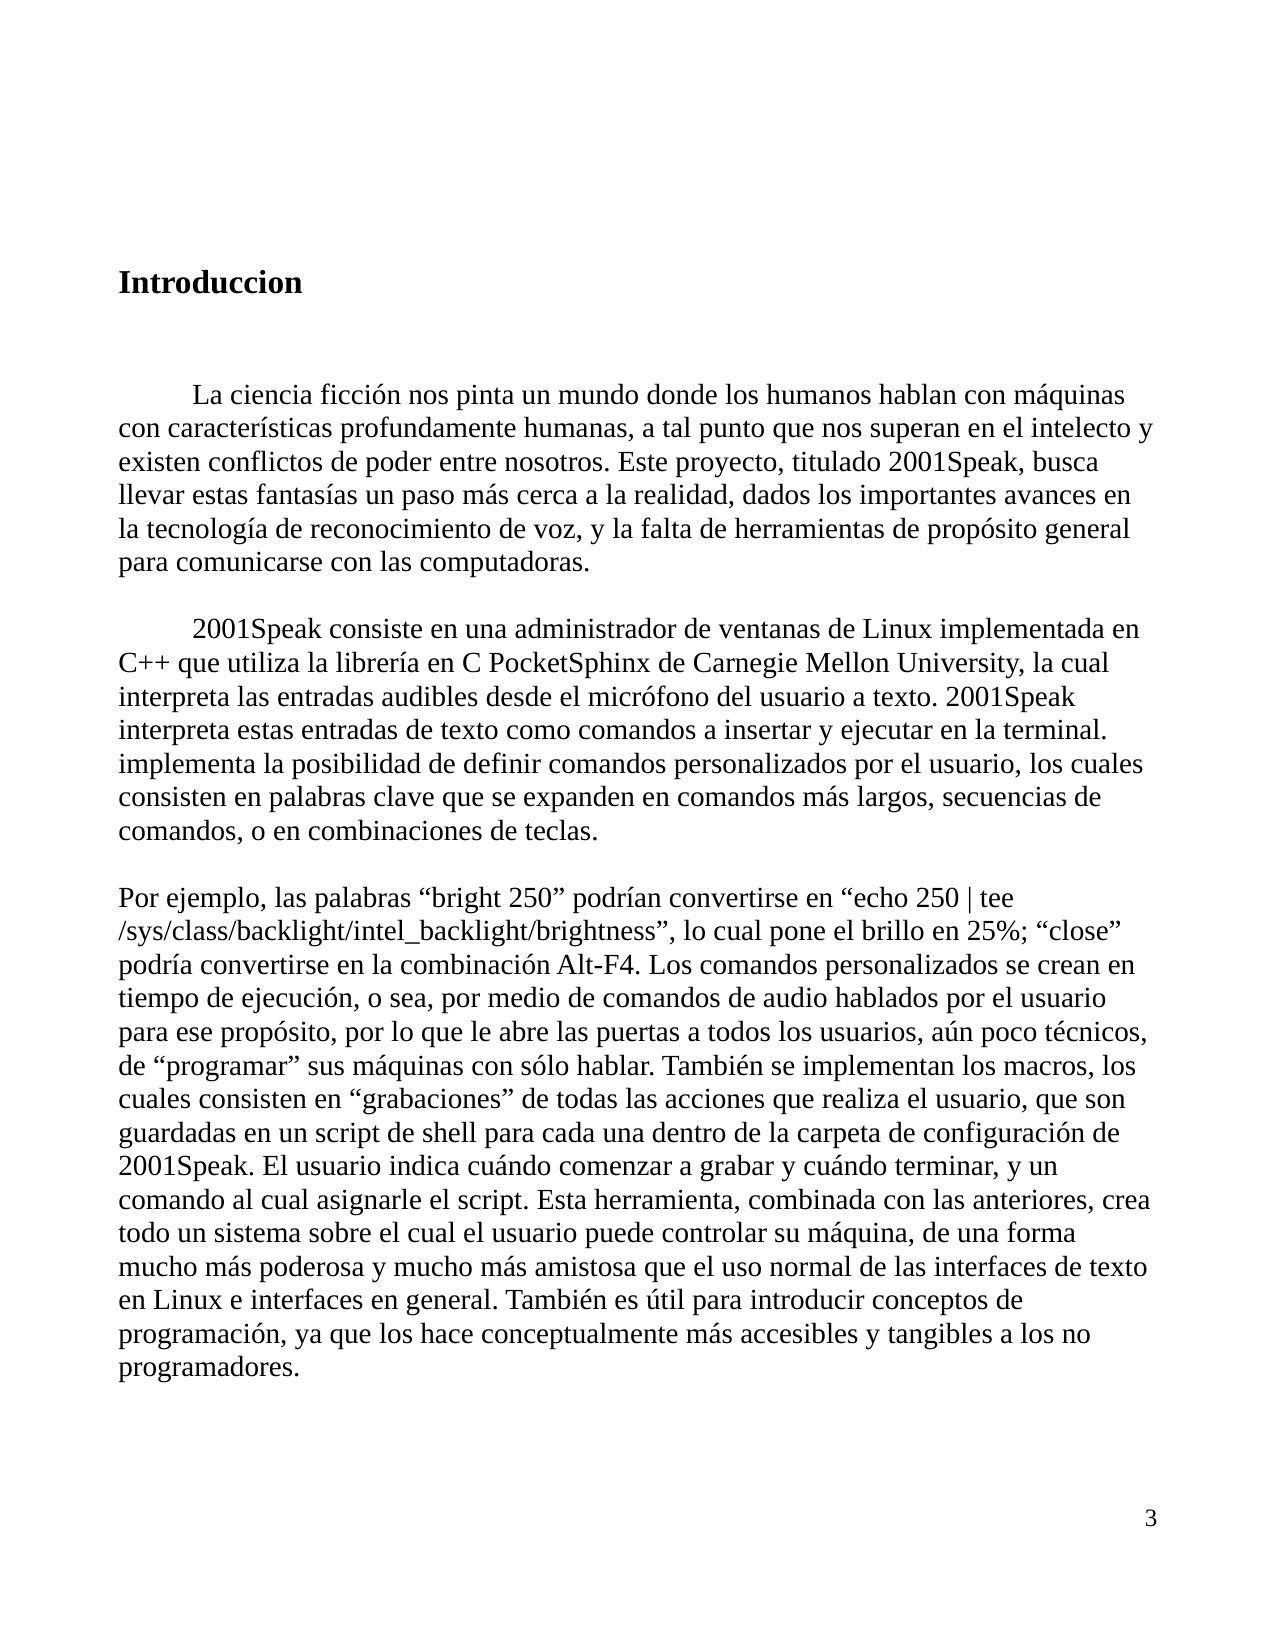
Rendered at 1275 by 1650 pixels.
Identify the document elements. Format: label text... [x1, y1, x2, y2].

text La ciencia ficción nos pinta un mundo donde los humanos hablan con máquinas con características profundamente humanas, a tal punto que nos superan en el intelecto y existen conflictos de poder entre nosotros. Este proyecto, titulado 2001Speak, busca llevar estas fantasías un paso más cerca a la realidad, dados los importantes avances en la tecnología de reconocimiento de voz, y la falta de herramientas de propósito general para comunicarse con las computadoras. [118, 377, 1157, 578]
text Por ejemplo, las palabras “bright 250” podrían convertirse en “echo 250 | tee /sys/class/backlight/intel_backlight/brightness”, lo cual pone el brillo en 25%; “close” podría convertirse en la combinación Alt-F4. Los comandos personalizados se crean en tiempo de ejecución, o sea, por medio de comandos de audio hablados por el usuario para ese propósito, por lo que le abre las puertas a todos los usuarios, aún poco técnicos, de “programar” sus máquinas con sólo hablar. También se implementan los macros, los cuales consisten en “grabaciones” de todas las acciones que realiza el usuario, que son guardadas en un script de shell para cada una dentro de la carpeta de configuración de 2001Speak. El usuario indica cuándo comenzar a grabar y cuándo terminar, y un comando al cual asignarle el script. Esta herramienta, combinada con las anteriores, crea todo un sistema sobre el cual el usuario puede controlar su máquina, de una forma mucho más poderosa y mucho más amistosa que el uso normal de las interfaces de texto en Linux e interfaces en general. También es útil para introducir conceptos de programación, ya que los hace conceptualmente más accesibles y tangibles a los no programadores. [118, 880, 1157, 1383]
text Introduccion [118, 262, 1157, 300]
text 2001Speak consiste en una administrador de ventanas de Linux implementada en C++ que utiliza la librería en C PocketSphinx de Carnegie Mellon University, la cual interpreta las entradas audibles desde el micrófono del usuario a texto. 2001Speak interpreta estas entradas de texto como comandos a insertar y ejecutar en la terminal. implementa la posibilidad de definir comandos personalizados por el usuario, los cuales consisten en palabras clave que se expanden en comandos más largos, secuencias de comandos, o en combinaciones de teclas. [118, 612, 1157, 846]
